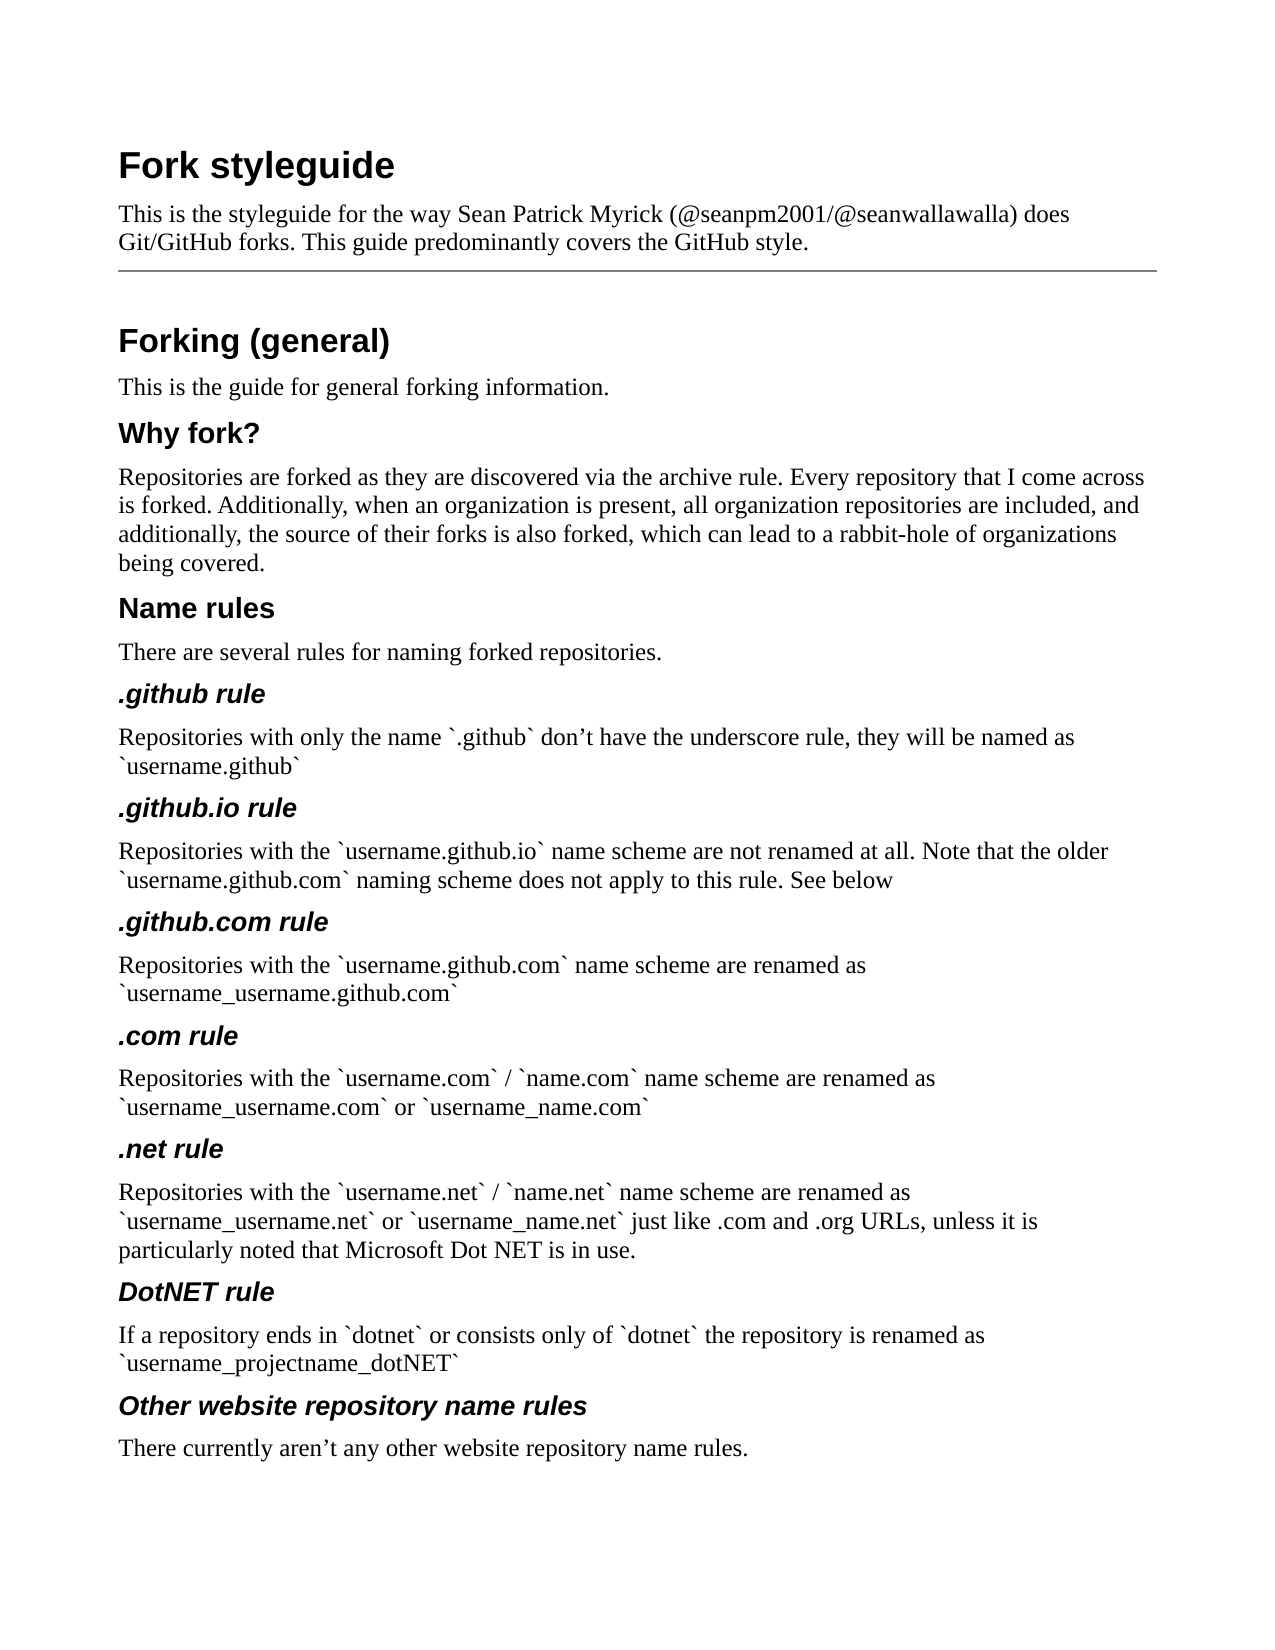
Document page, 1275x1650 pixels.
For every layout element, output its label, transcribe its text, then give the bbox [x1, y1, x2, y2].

text Repositories with only the name `.github` don’t have the underscore rule, they will be named as `username.github` [118, 722, 1157, 780]
text There currently aren’t any other website repository name rules. [118, 1433, 1157, 1462]
text Repositories are forked as they are discovered via the archive rule. Every repository that I come across is forked. Additionally, when an organization is present, all organization repositories are included, and additionally, the source of their forks is also forked, which can lead to a rabbit-hole of organizations being covered. [118, 462, 1157, 577]
subtitle DotNET rule [118, 1276, 1157, 1307]
text Repositories with the `username.github.com` name scheme are renamed as `username_username.github.com` [118, 950, 1157, 1007]
subtitle .github.io rule [118, 792, 1157, 823]
text This is the guide for general forking information. [118, 372, 1157, 401]
subtitle Name rules [118, 591, 1157, 625]
subtitle .github rule [118, 678, 1157, 710]
text Repositories with the `username.net` / `name.net` name scheme are renamed as `username_username.net` or `username_name.net` just like .com and .org URLs, unless it is particularly noted that Microsoft Dot NET is in use. [118, 1177, 1157, 1263]
subtitle Why fork? [118, 416, 1157, 449]
subtitle Fork styleguide [118, 143, 1157, 186]
text If a repository ends in `dotnet` or consists only of `dotnet` the repository is renamed as `username_projectname_dotNET` [118, 1320, 1157, 1377]
subtitle .github.com rule [118, 906, 1157, 937]
text Repositories with the `username.github.io` name scheme are not renamed at all. Note that the older `username.github.com` naming scheme does not apply to this rule. See below [118, 836, 1157, 893]
subtitle .com rule [118, 1020, 1157, 1051]
subtitle Other website repository name rules [118, 1390, 1157, 1421]
text There are several rules for naming forked repositories. [118, 637, 1157, 666]
subtitle Forking (general) [118, 321, 1157, 360]
text Repositories with the `username.com` / `name.com` name scheme are renamed as `username_username.com` or `username_name.com` [118, 1063, 1157, 1121]
text This is the styleguide for the way Sean Patrick Myrick (@seanpm2001/@seanwallawalla) does Git/GitHub forks. This guide predominantly covers the GitHub style. [118, 199, 1157, 256]
subtitle .net rule [118, 1133, 1157, 1165]
